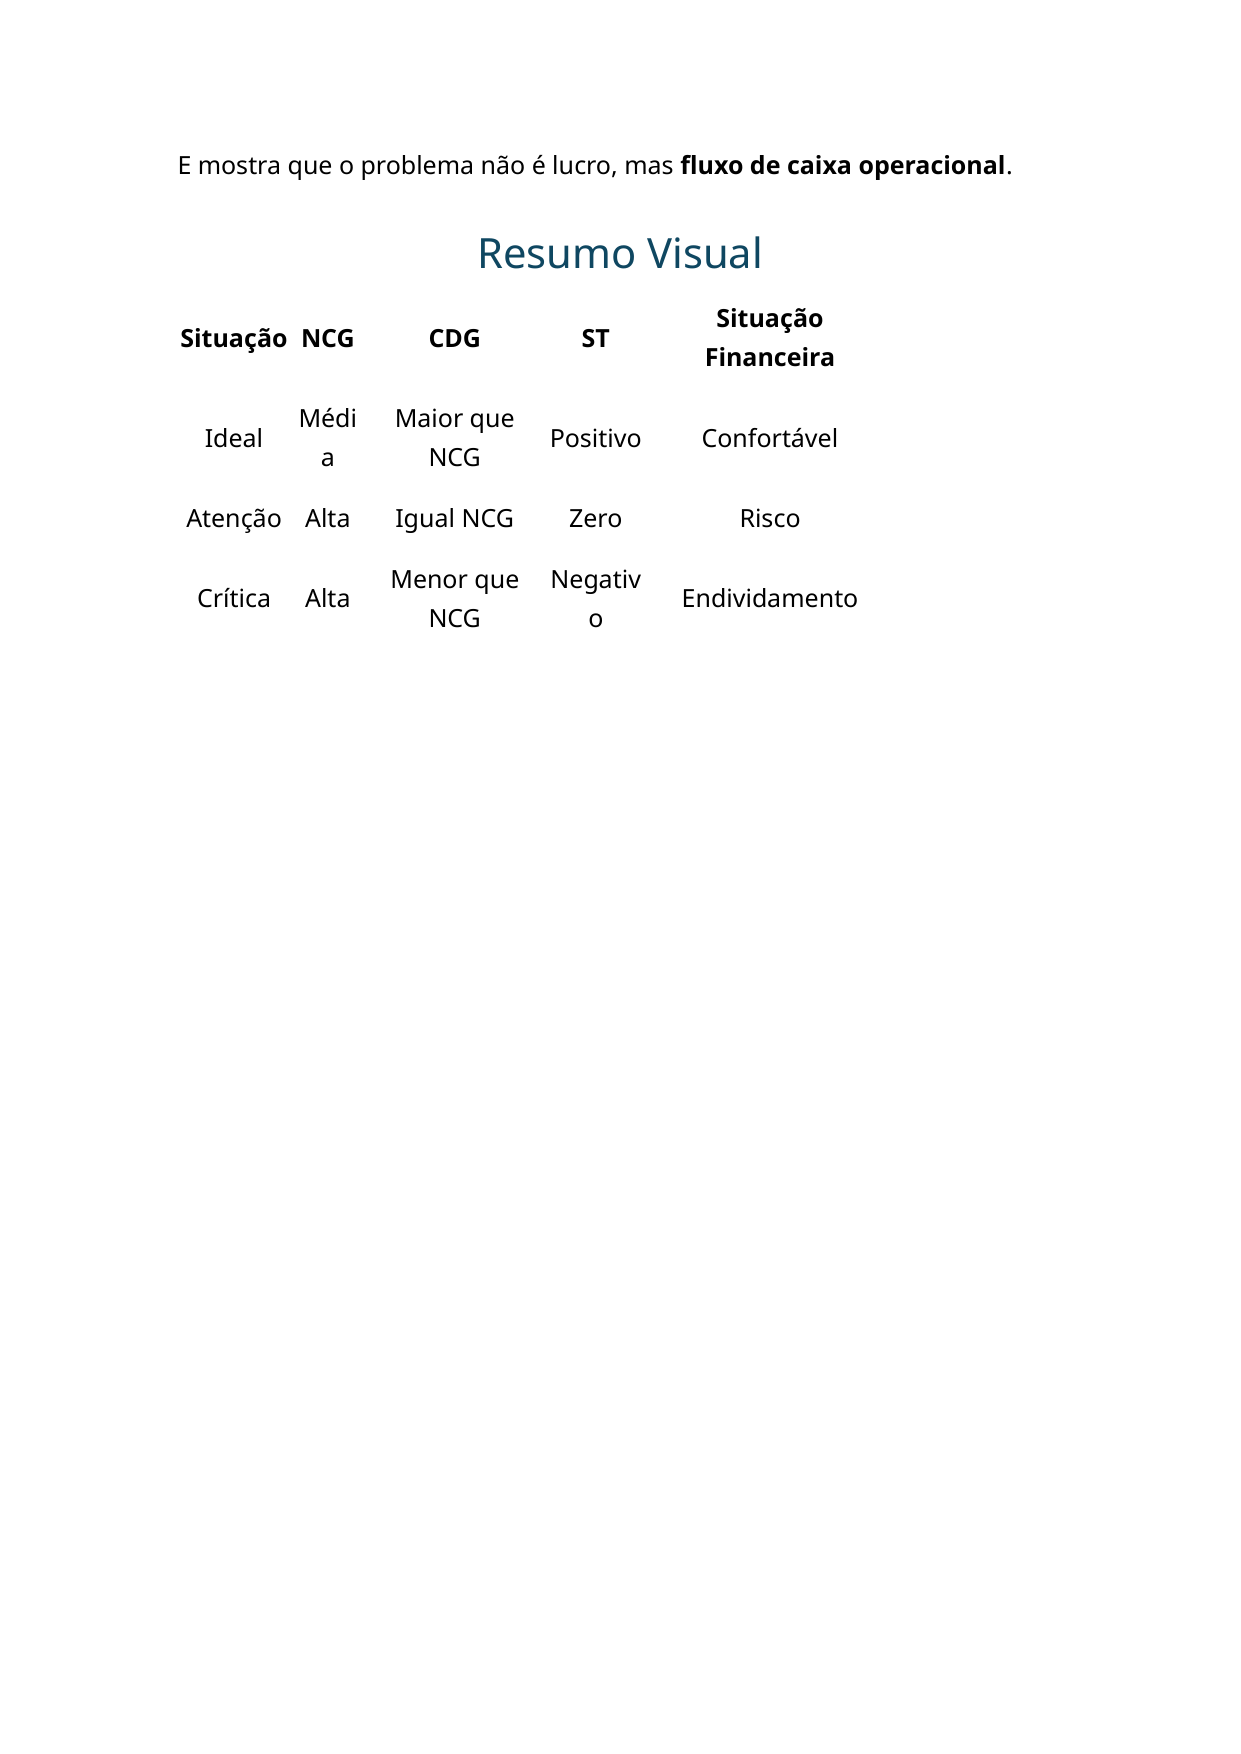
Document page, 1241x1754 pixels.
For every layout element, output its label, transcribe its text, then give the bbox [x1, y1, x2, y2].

table_cell Igual NCG [365, 498, 544, 559]
table_cell Alta [290, 498, 365, 559]
subtitle Resumo Visual [177, 224, 1063, 281]
table_cell Maior que NCG [365, 398, 544, 498]
table_cell Atenção [177, 498, 290, 559]
table_cell Negativo [544, 559, 647, 659]
table_cell Menor que NCG [365, 559, 544, 659]
table_header Situação Financeira [647, 298, 893, 398]
table_header Situação [177, 298, 290, 398]
table_cell Ideal [177, 398, 290, 498]
table_cell Endividamento [647, 559, 893, 659]
table_cell Positivo [544, 398, 647, 498]
table_cell Zero [544, 498, 647, 559]
table_cell Risco [647, 498, 893, 559]
table_header CDG [365, 298, 544, 398]
table_cell Crítica [177, 559, 290, 659]
table_header ST [544, 298, 647, 398]
table_cell Confortável [647, 398, 893, 498]
table_cell Média [290, 398, 365, 498]
text E mostra que o problema não é lucro, mas fluxo de caixa operacional. [177, 148, 1063, 182]
table_header NCG [290, 298, 365, 398]
table_cell Alta [290, 559, 365, 659]
